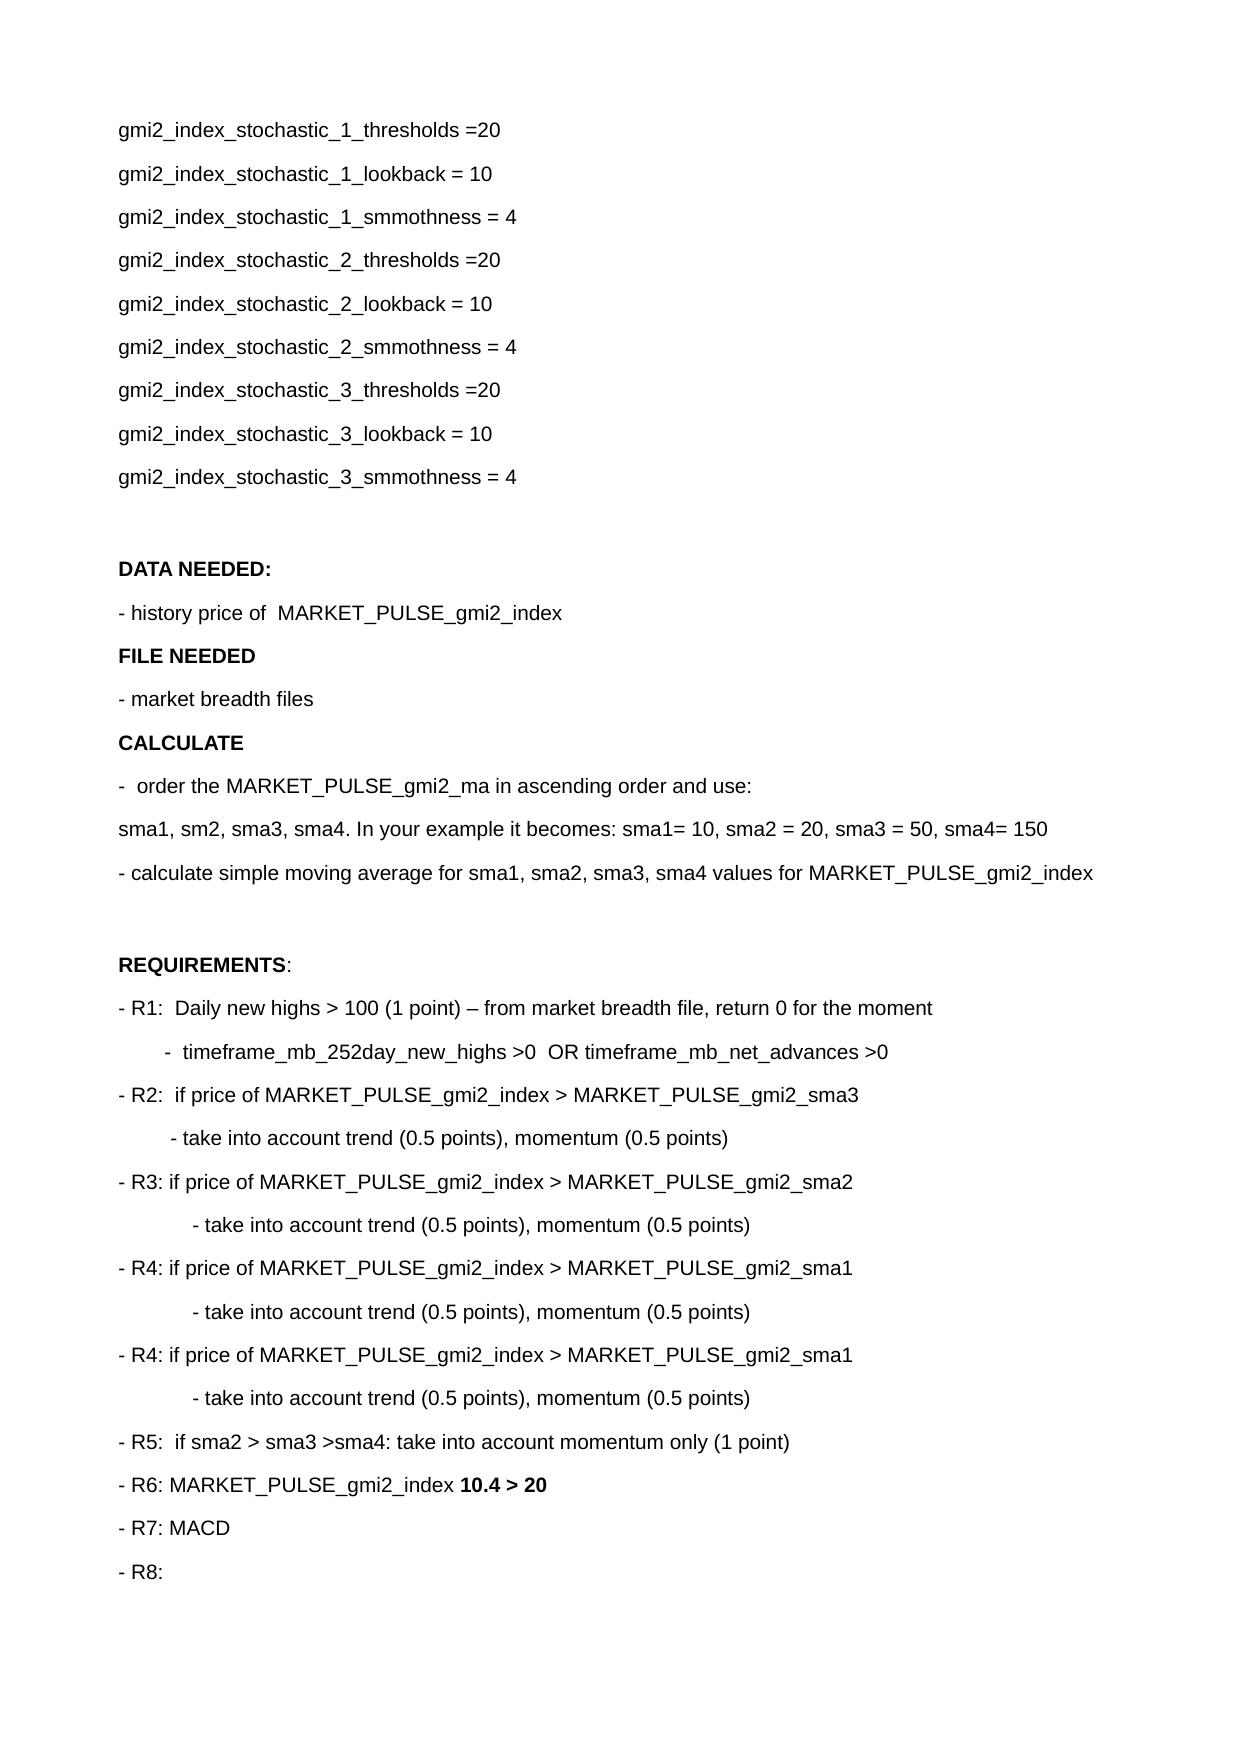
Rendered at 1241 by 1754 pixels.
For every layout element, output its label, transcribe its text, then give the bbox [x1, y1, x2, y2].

text gmi2_index_stochastic_2_smmothness = 4 [118, 335, 1122, 359]
text - R4: if price of MARKET_PULSE_gmi2_index > MARKET_PULSE_gmi2_sma1 [118, 1256, 1122, 1280]
text gmi2_index_stochastic_3_thresholds =20 [118, 378, 1122, 402]
text - R4: if price of MARKET_PULSE_gmi2_index > MARKET_PULSE_gmi2_sma1 [118, 1343, 1122, 1367]
text - R3: if price of MARKET_PULSE_gmi2_index > MARKET_PULSE_gmi2_sma2 [118, 1169, 1122, 1193]
text gmi2_index_stochastic_2_lookback = 10 [118, 291, 1122, 315]
text FILE NEEDED [118, 644, 1122, 668]
text CALCULATE [118, 731, 1122, 754]
text gmi2_index_stochastic_1_smmothness = 4 [118, 205, 1122, 229]
text sma1, sm2, sma3, sma4. In your example it becomes: sma1= 10, sma2 = 20, sma3 = 50, sma4= 150 [118, 817, 1122, 841]
text - R7: MACD [118, 1516, 1122, 1540]
text - order the MARKET_PULSE_gmi2_ma in ascending order and use: [118, 774, 1122, 798]
text - history price of MARKET_PULSE_gmi2_index [118, 601, 1122, 624]
text - take into account trend (0.5 points), momentum (0.5 points) [118, 1213, 1122, 1237]
text - take into account trend (0.5 points), momentum (0.5 points) [118, 1386, 1122, 1410]
text - market breadth files [118, 687, 1122, 711]
text gmi2_index_stochastic_1_thresholds =20 [118, 118, 1122, 142]
text - R6: MARKET_PULSE_gmi2_index 10.4 > 20 [118, 1473, 1122, 1497]
text gmi2_index_stochastic_2_thresholds =20 [118, 248, 1122, 272]
text - R8: [118, 1559, 1122, 1583]
text - R5: if sma2 > sma3 >sma4: take into account momentum only (1 point) [118, 1429, 1122, 1453]
text - calculate simple moving average for sma1, sma2, sma3, sma4 values for MARKET_PULSE_gmi2_index [118, 861, 1122, 884]
text - take into account trend (0.5 points), momentum (0.5 points) [118, 1126, 1122, 1150]
text gmi2_index_stochastic_3_smmothness = 4 [118, 465, 1122, 489]
text - R2: if price of MARKET_PULSE_gmi2_index > MARKET_PULSE_gmi2_sma3 [118, 1083, 1122, 1107]
text gmi2_index_stochastic_1_lookback = 10 [118, 161, 1122, 185]
text - timeframe_mb_252day_new_highs >0 OR timeframe_mb_net_advances >0 [118, 1039, 1122, 1063]
text REQUIREMENTS: [118, 953, 1122, 977]
text - take into account trend (0.5 points), momentum (0.5 points) [118, 1299, 1122, 1323]
text - R1: Daily new highs > 100 (1 point) – from market breadth file, return 0 for the moment [118, 996, 1122, 1020]
text DATA NEEDED: [118, 557, 1122, 581]
text gmi2_index_stochastic_3_lookback = 10 [118, 421, 1122, 445]
